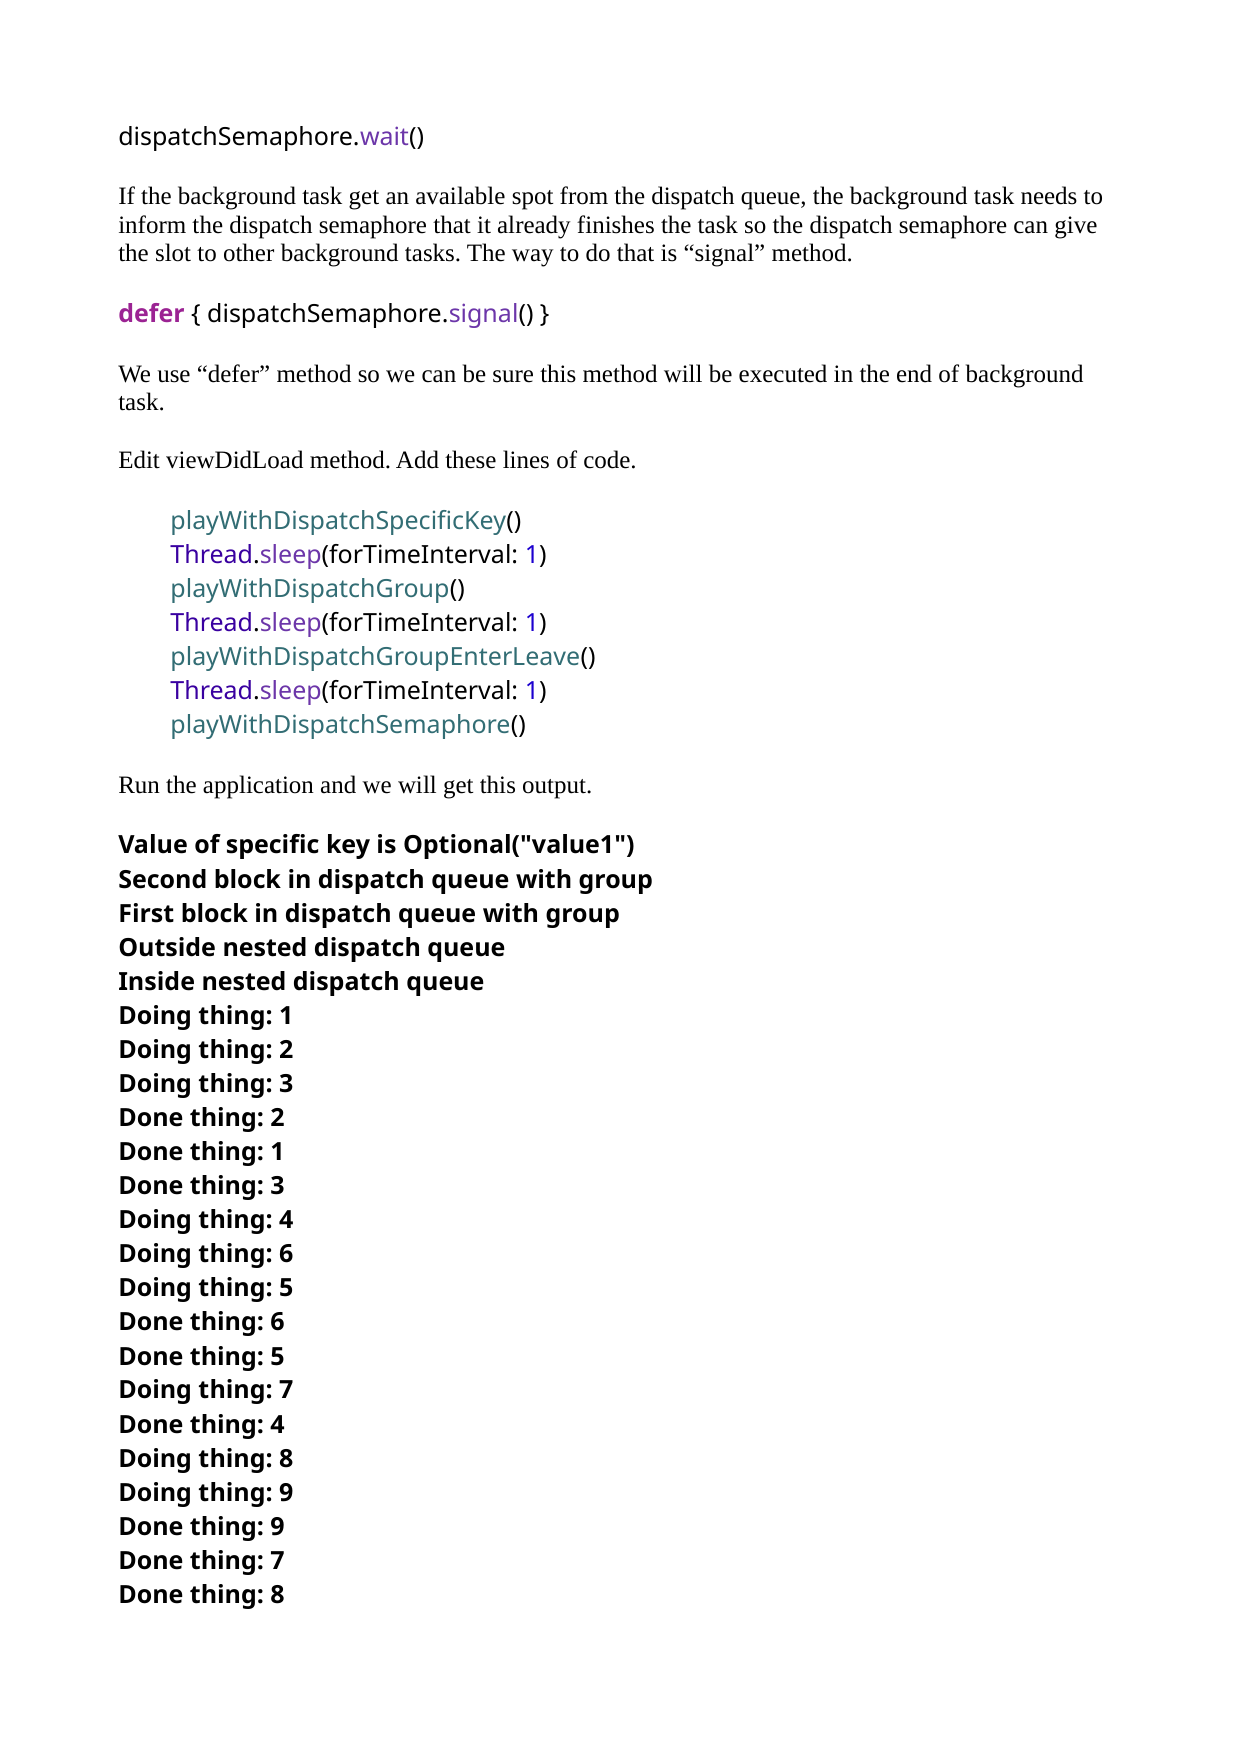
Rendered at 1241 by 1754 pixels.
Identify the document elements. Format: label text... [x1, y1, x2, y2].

text Doing thing: 2 [118, 1032, 1122, 1066]
text playWithDispatchSpecificKey() [118, 502, 1122, 537]
text Thread.sleep(forTimeInterval: 1) [118, 605, 1122, 639]
text Value of specific key is Optional("value1") [118, 827, 1122, 861]
text Done thing: 2 [118, 1100, 1122, 1134]
text Inside nested dispatch queue [118, 963, 1122, 997]
text Doing thing: 1 [118, 997, 1122, 1032]
text defer { dispatchSemaphore.signal() } [118, 296, 1122, 330]
text Doing thing: 7 [118, 1372, 1122, 1406]
text Done thing: 3 [118, 1168, 1122, 1202]
text Second block in dispatch queue with group [118, 861, 1122, 895]
text Done thing: 4 [118, 1406, 1122, 1440]
text Outside nested dispatch queue [118, 929, 1122, 963]
text Thread.sleep(forTimeInterval: 1) [118, 673, 1122, 707]
text Thread.sleep(forTimeInterval: 1) [118, 537, 1122, 571]
text Done thing: 7 [118, 1542, 1122, 1577]
text Doing thing: 4 [118, 1202, 1122, 1236]
text Done thing: 8 [118, 1577, 1122, 1611]
text Done thing: 5 [118, 1338, 1122, 1372]
text dispatchSemaphore.wait() [118, 118, 1122, 152]
text playWithDispatchSemaphore() [118, 707, 1122, 741]
text Doing thing: 3 [118, 1066, 1122, 1100]
text First block in dispatch queue with group [118, 895, 1122, 929]
text Doing thing: 9 [118, 1474, 1122, 1508]
text Done thing: 1 [118, 1134, 1122, 1168]
text Done thing: 6 [118, 1304, 1122, 1338]
text We use “defer” method so we can be sure this method will be executed in the end of background task. [118, 359, 1122, 416]
text Run the application and we will get this output. [118, 770, 1122, 798]
text If the background task get an available spot from the dispatch queue, the background task needs to inform the dispatch semaphore that it already finishes the task so the dispatch semaphore can give the slot to other background tasks. The way to do that is “signal” method. [118, 181, 1122, 267]
text playWithDispatchGroup() [118, 571, 1122, 605]
text Edit viewDidLoad method. Add these lines of code. [118, 445, 1122, 474]
text playWithDispatchGroupEnterLeave() [118, 639, 1122, 673]
text Doing thing: 8 [118, 1440, 1122, 1474]
text Doing thing: 5 [118, 1270, 1122, 1304]
text Done thing: 9 [118, 1508, 1122, 1542]
text Doing thing: 6 [118, 1236, 1122, 1270]
